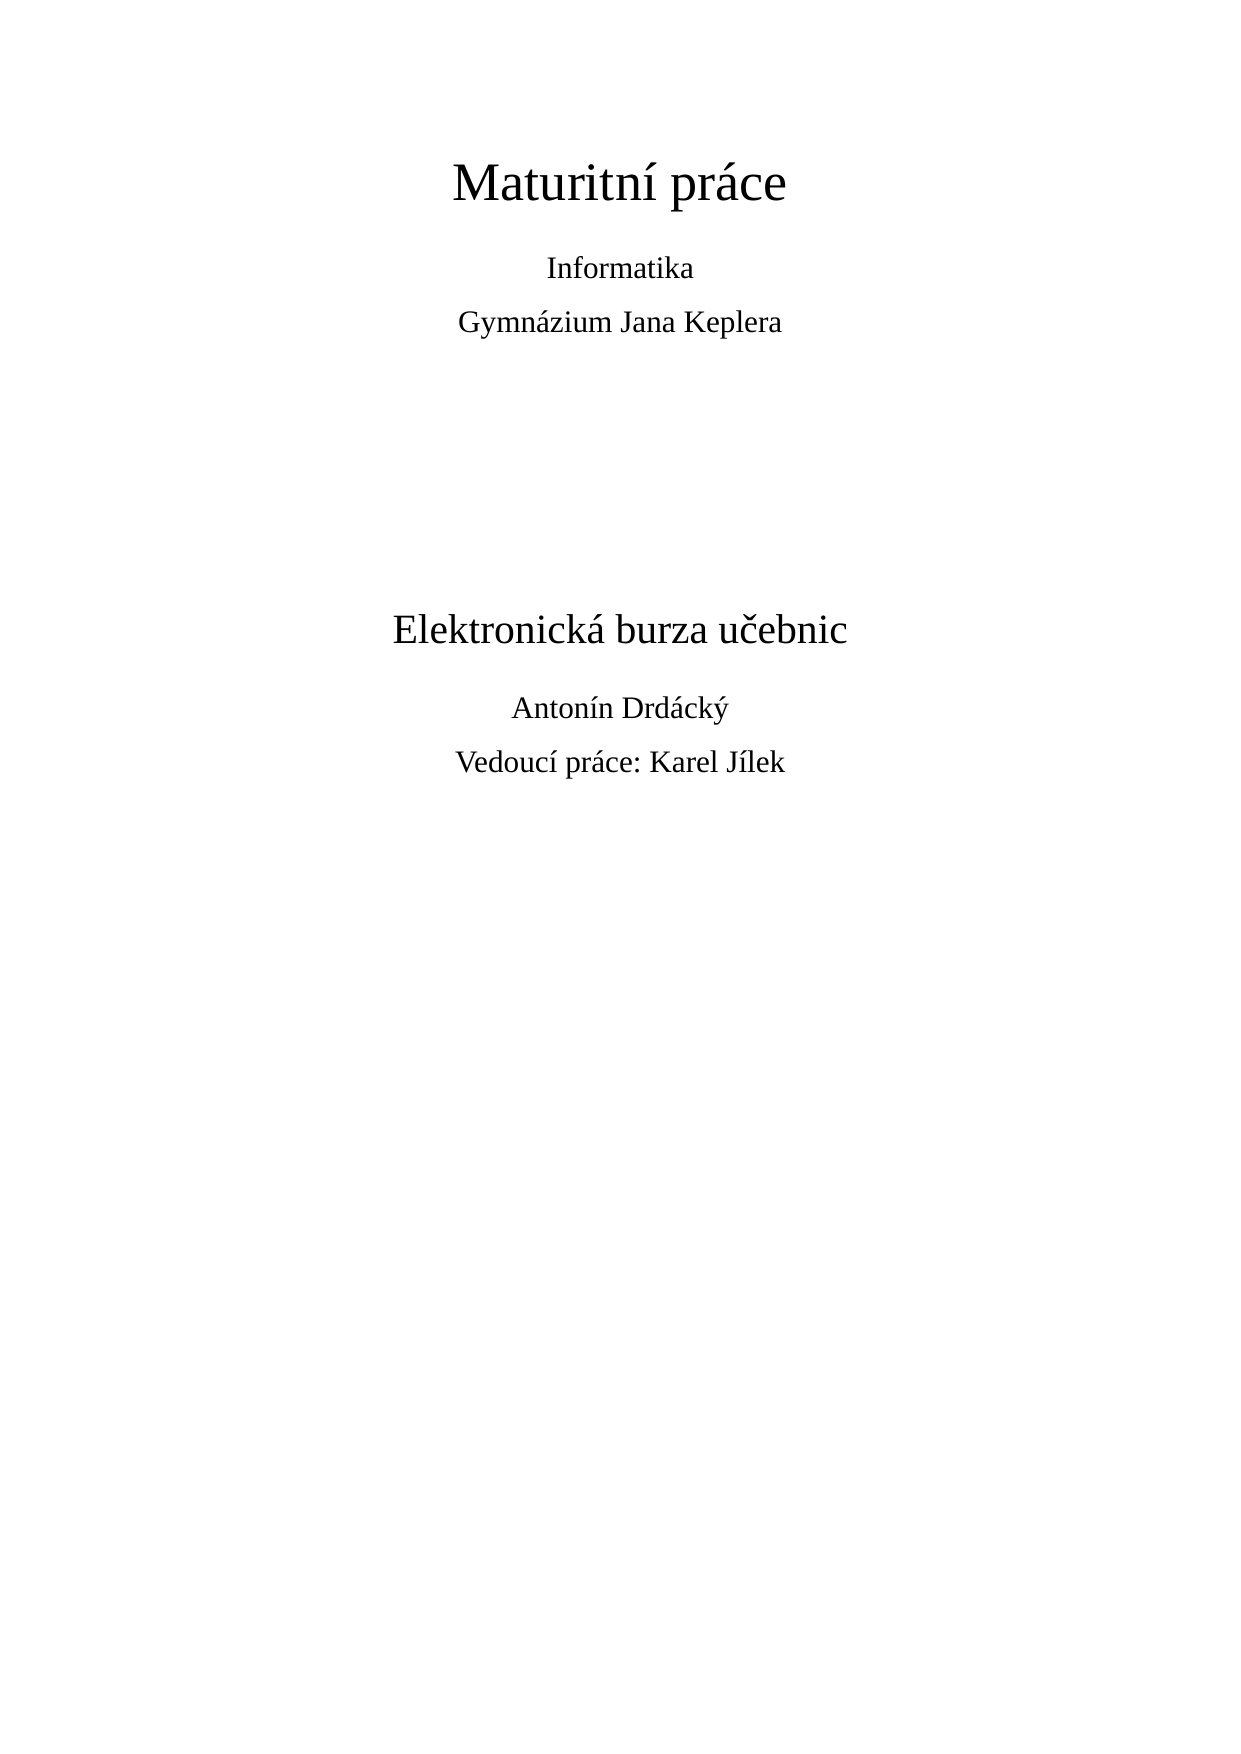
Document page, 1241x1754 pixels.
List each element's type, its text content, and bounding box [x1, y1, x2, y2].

subtitle Elektronická burza učebnic [150, 605, 1090, 653]
title Maturitní práce [150, 150, 1090, 212]
subtitle Informatika Gymnázium Jana Keplera [150, 250, 1090, 339]
subtitle Antonín Drdácký Vedoucí práce: Karel Jílek [150, 689, 1090, 779]
